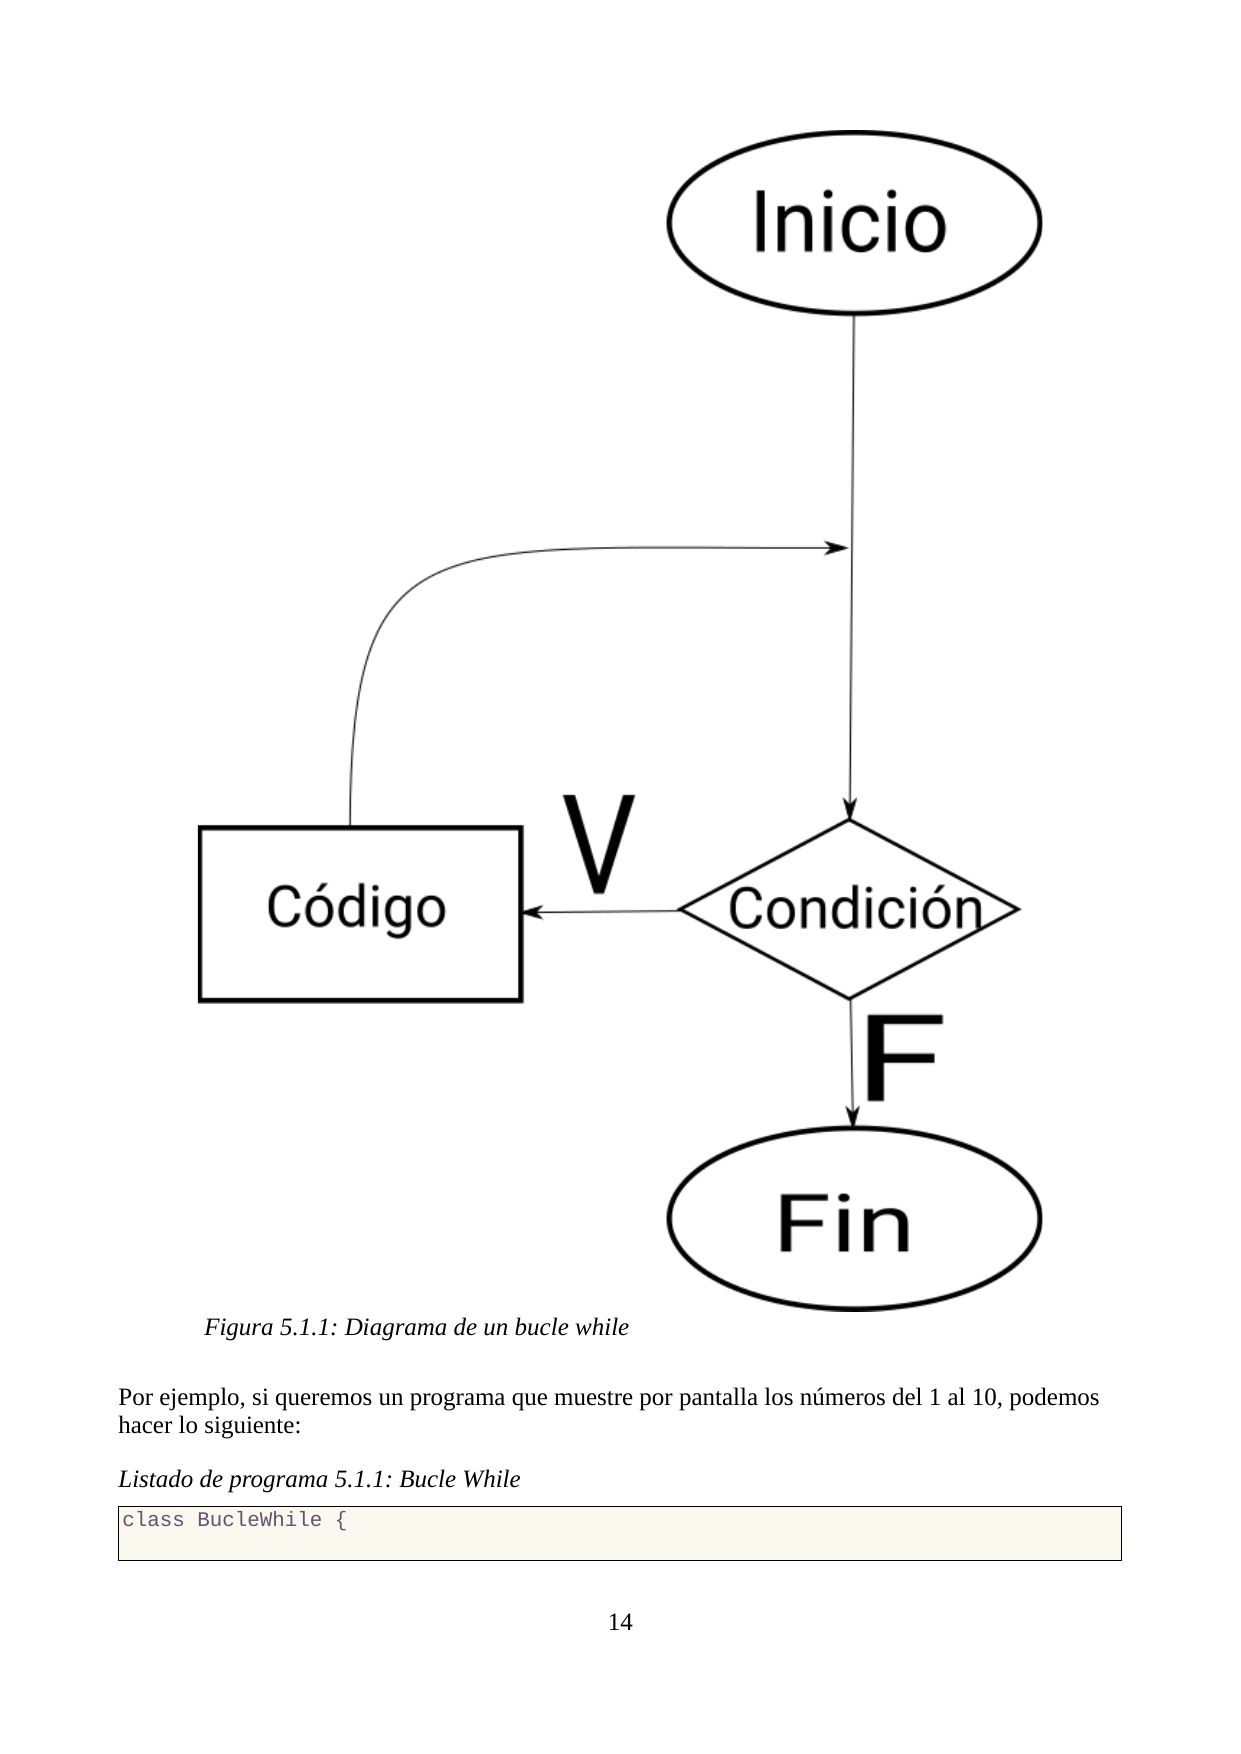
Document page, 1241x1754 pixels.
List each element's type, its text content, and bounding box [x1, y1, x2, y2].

text [352, 549, 850, 911]
text [198, 131, 852, 824]
list Listado de programa 5.1.1: Bucle While [118, 1464, 1122, 1493]
text [901, 131, 1042, 207]
text Por ejemplo, si queremos un programa que muestre por pantalla los números del 1 al 10, podemos hacer lo siguiente: [118, 1382, 1122, 1439]
text Figura 5.1.1: Diagrama de un bucle while [198, 913, 1042, 1341]
text class BucleWhile { [119, 1507, 1121, 1529]
text [852, 239, 1042, 1202]
